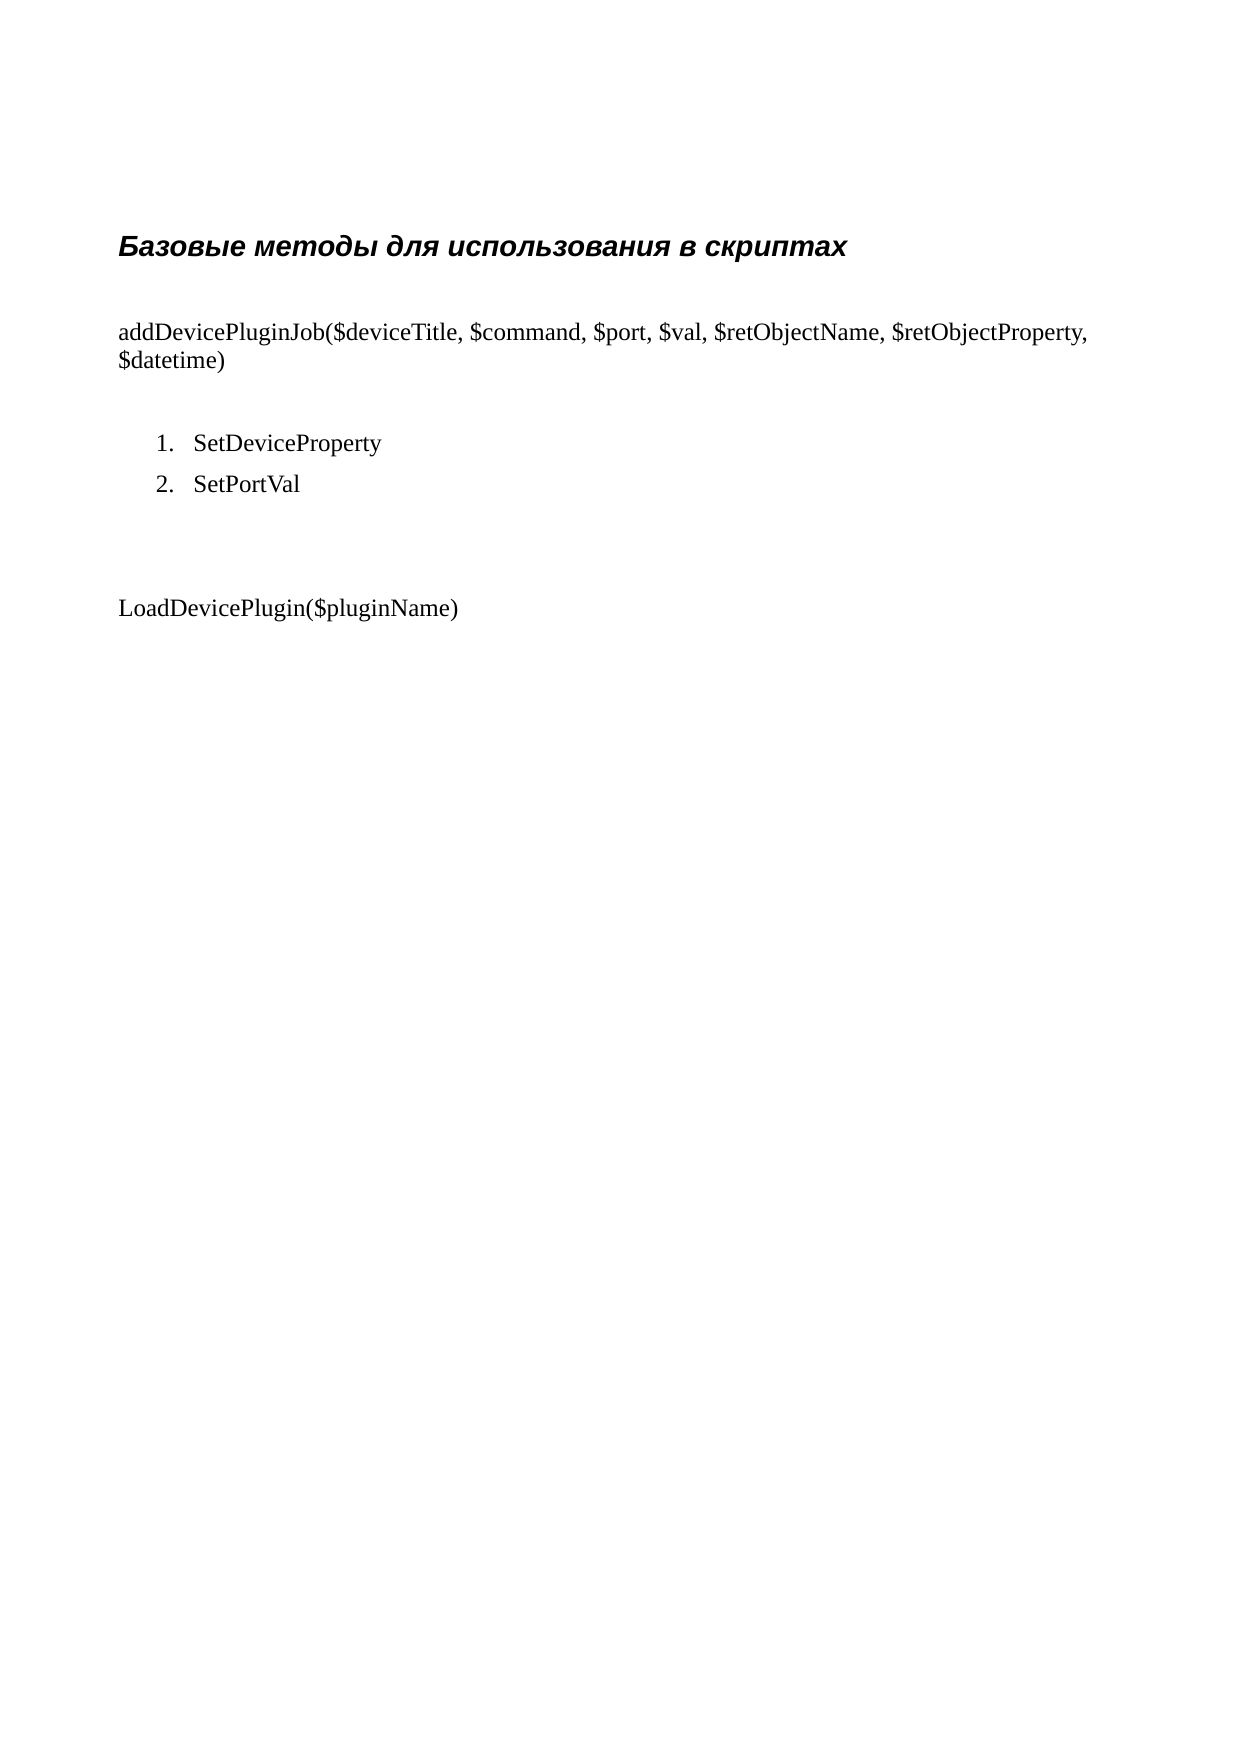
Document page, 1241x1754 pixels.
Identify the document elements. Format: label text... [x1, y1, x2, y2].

text LoadDevicePlugin($pluginName) [118, 593, 1122, 622]
list SetDeviceProperty [156, 428, 1122, 457]
text addDevicePluginJob($deviceTitle, $command, $port, $val, $retObjectName, $retObjectProperty, $datetime) [118, 317, 1122, 374]
list SetPortVal [156, 469, 1122, 498]
subtitle Базовые методы для использования в скриптах [118, 229, 1122, 263]
